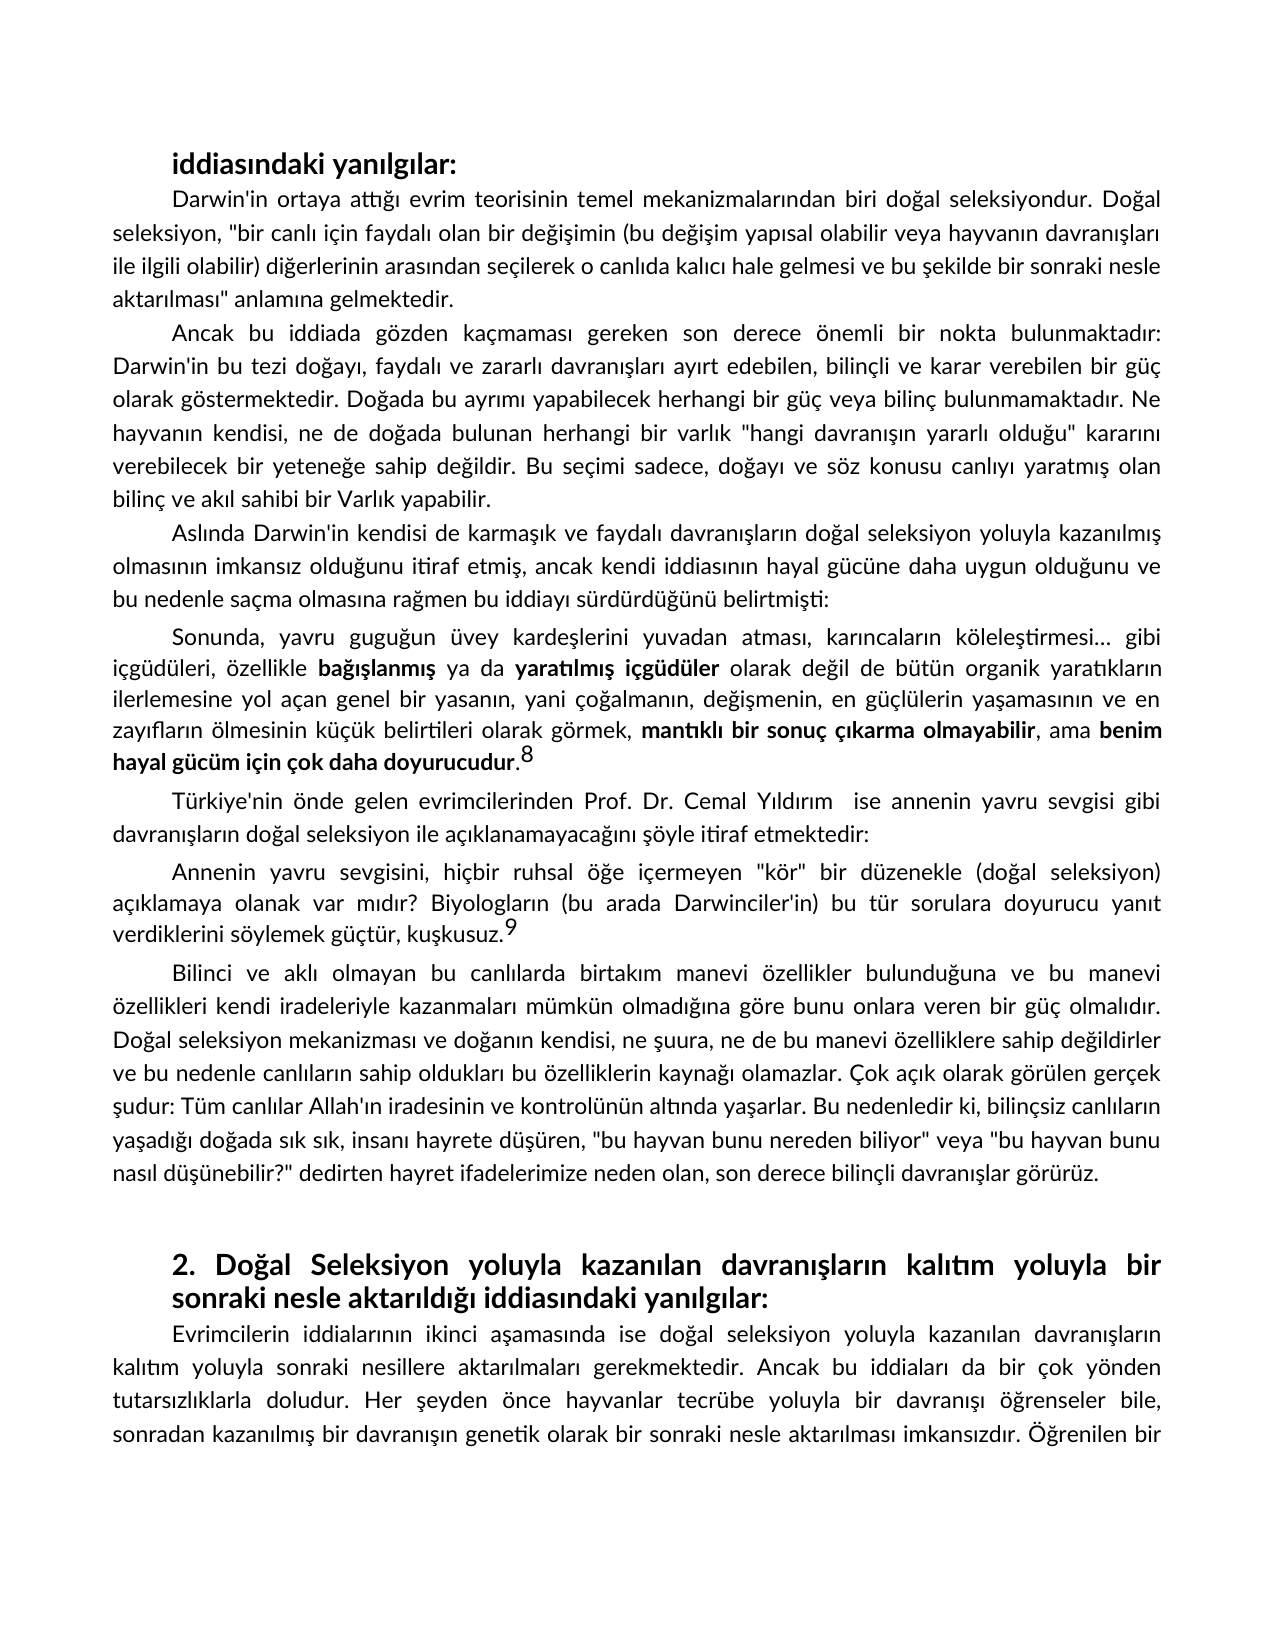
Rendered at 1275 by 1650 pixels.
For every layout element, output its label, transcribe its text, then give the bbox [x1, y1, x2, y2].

text Sonunda, yavru guguğun üvey kardeşlerini yuvadan atması, karıncaların köleleştirmesi… gibi içgüdüleri, özellikle bağışlanmış ya da yaratılmış içgüdüler olarak değil de bütün organik yaratıkların ilerlemesine yol açan genel bir yasanın, yani çoğalmanın, değişmenin, en güçlülerin yaşamasının ve en zayıfların ölmesinin küçük belirtileri olarak görmek, mantıklı bir sonuç çıkarma olmayabilir, ama benim hayal gücüm için çok daha doyurucudur.8 [112, 620, 1162, 776]
text Aslında Darwin'in kendisi de karmaşık ve faydalı davranışların doğal seleksiyon yoluyla kazanılmış olmasının imkansız olduğunu itiraf etmiş, ancak kendi iddiasının hayal gücüne daha uygun olduğunu ve bu nedenle saçma olmasına rağmen bu iddiayı sürdürdüğünü belirtmişti: [112, 514, 1162, 614]
text Bilinci ve aklı olmayan bu canlılarda birtakım manevi özellikler bulunduğuna ve bu manevi özellikleri kendi iradeleriyle kazanmaları mümkün olmadığına göre bunu onlara veren bir güç olmalıdır. Doğal seleksiyon mekanizması ve doğanın kendisi, ne şuura, ne de bu manevi özelliklere sahip değildirler ve bu nedenle canlıların sahip oldukları bu özelliklerin kaynağı olamazlar. Çok açık olarak görülen gerçek şudur: Tüm canlılar Allah'ın iradesinin ve kontrolünün altında yaşarlar. Bu nedenledir ki, bilinçsiz canlıların yaşadığı doğada sık sık, insanı hayrete düşüren, "bu hayvan bunu nereden biliyor" veya "bu hayvan bunu nasıl düşünebilir?" dedirten hayret ifadelerimize neden olan, son derece bilinçli davranışlar görürüz. [112, 955, 1162, 1188]
text 2. Doğal Seleksiyon yoluyla kazanılan davranışların kalıtım yoluyla bir sonraki nesle aktarıldığı iddiasındaki yanılgılar: [172, 1249, 1162, 1316]
text Annenin yavru sevgisini, hiçbir ruhsal öğe içermeyen "kör" bir düzenekle (doğal seleksiyon) açıklamaya olanak var mıdır? Biyologların (bu arada Darwinciler'in) bu tür sorulara doyurucu yanıt verdiklerini söylemek güçtür, kuşkusuz.9 [112, 855, 1162, 949]
text Evrimcilerin iddialarının ikinci aşamasında ise doğal seleksiyon yoluyla kazanılan davranışların kalıtım yoluyla sonraki nesillere aktarılmaları gerekmektedir. Ancak bu iddiaları da bir çok yönden tutarsızlıklarla doludur. Her şeyden önce hayvanlar tecrübe yoluyla bir davranışı öğrenseler bile, sonradan kazanılmış bir davranışın genetik olarak bir sonraki nesle aktarılması imkansızdır. Öğrenilen bir [112, 1316, 1162, 1449]
text iddiasındaki yanılgılar: [112, 148, 1162, 181]
text Ancak bu iddiada gözden kaçmaması gereken son derece önemli bir nokta bulunmaktadır: Darwin'in bu tezi doğayı, faydalı ve zararlı davranışları ayırt edebilen, bilinçli ve karar verebilen bir güç olarak göstermektedir. Doğada bu ayrımı yapabilecek herhangi bir güç veya bilinç bulunmamaktadır. Ne hayvanın kendisi, ne de doğada bulunan herhangi bir varlık "hangi davranışın yararlı olduğu" kararını verebilecek bir yeteneğe sahip değildir. Bu seçimi sadece, doğayı ve söz konusu canlıyı yaratmış olan bilinç ve akıl sahibi bir Varlık yapabilir. [112, 314, 1162, 514]
text Türkiye'nin önde gelen evrimcilerinden Prof. Dr. Cemal Yıldırım ise annenin yavru sevgisi gibi davranışların doğal seleksiyon ile açıklanamayacağını şöyle itiraf etmektedir: [112, 782, 1162, 849]
text Darwin'in ortaya attığı evrim teorisinin temel mekanizmalarından biri doğal seleksiyondur. Doğal seleksiyon, "bir canlı için faydalı olan bir değişimin (bu değişim yapısal olabilir veya hayvanın davranışları ile ilgili olabilir) diğerlerinin arasından seçilerek o canlıda kalıcı hale gelmesi ve bu şekilde bir sonraki nesle aktarılması" anlamına gelmektedir. [112, 181, 1162, 314]
